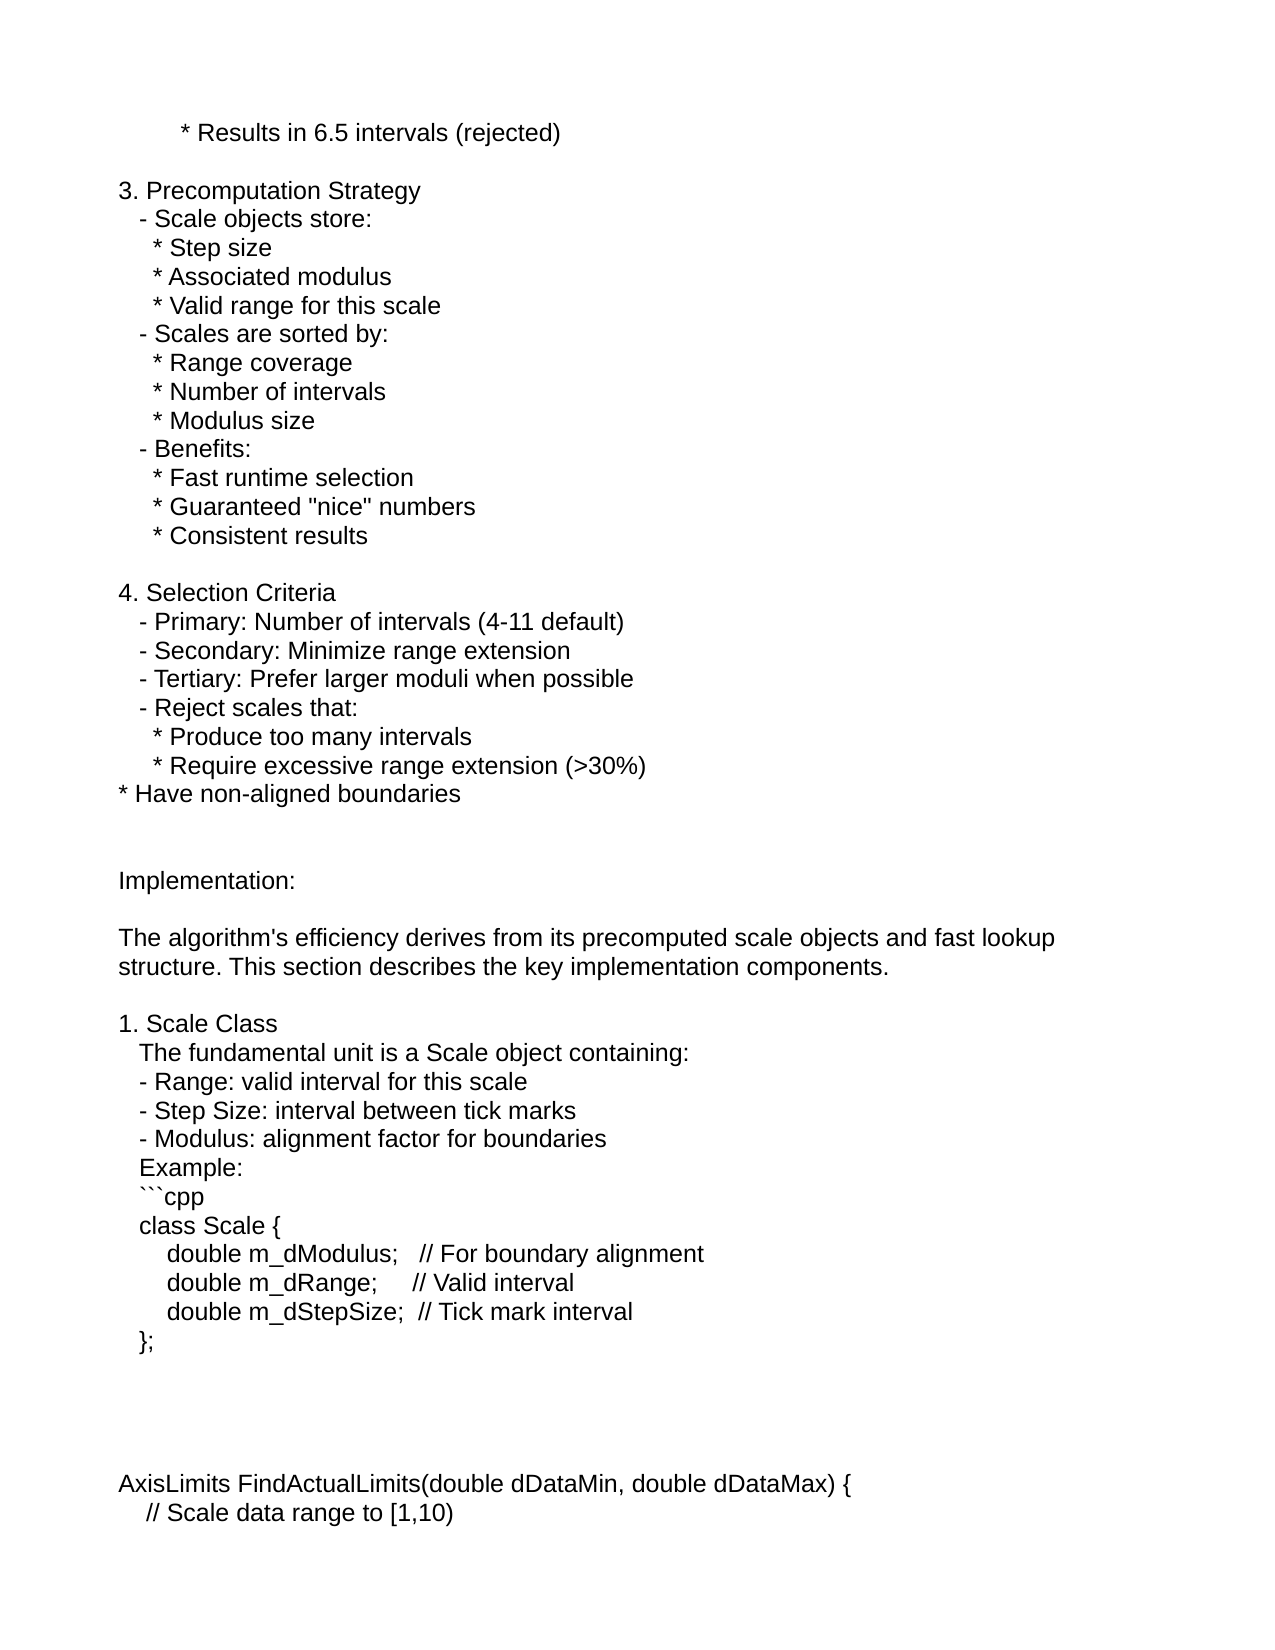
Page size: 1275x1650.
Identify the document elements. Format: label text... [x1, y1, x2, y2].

text - Tertiary: Prefer larger moduli when possible [118, 664, 1157, 693]
text class Scale { [118, 1211, 1157, 1239]
text - Scale objects store: [118, 204, 1157, 233]
text * Associated modulus [118, 262, 1157, 291]
text * Valid range for this scale [118, 291, 1157, 319]
text 4. Selection Criteria [118, 578, 1157, 607]
text }; [118, 1326, 1157, 1354]
text // Scale data range to [1,10) [118, 1498, 1157, 1527]
text 3. Precomputation Strategy [118, 176, 1157, 204]
text * Number of intervals [118, 377, 1157, 406]
text The fundamental unit is a Scale object containing: [118, 1038, 1157, 1067]
text - Modulus: alignment factor for boundaries [118, 1124, 1157, 1153]
text double m_dRange; // Valid interval [118, 1268, 1157, 1297]
text Example: [118, 1153, 1157, 1182]
text - Range: valid interval for this scale [118, 1067, 1157, 1096]
text * Results in 6.5 intervals (rejected) [118, 118, 1157, 147]
text double m_dStepSize; // Tick mark interval [118, 1297, 1157, 1326]
text * Fast runtime selection [118, 463, 1157, 492]
text - Primary: Number of intervals (4-11 default) [118, 607, 1157, 636]
text The algorithm's efficiency derives from its precomputed scale objects and fast lookup structure. This section describes the key implementation components. [118, 923, 1157, 981]
text * Require excessive range extension (>30%) [118, 751, 1157, 779]
text * Have non-aligned boundaries [118, 779, 1157, 808]
text AxisLimits FindActualLimits(double dDataMin, double dDataMax) { [118, 1469, 1157, 1498]
text - Step Size: interval between tick marks [118, 1096, 1157, 1124]
text - Scales are sorted by: [118, 319, 1157, 348]
text - Benefits: [118, 434, 1157, 463]
text double m_dModulus; // For boundary alignment [118, 1239, 1157, 1268]
text - Reject scales that: [118, 693, 1157, 722]
text - Secondary: Minimize range extension [118, 636, 1157, 664]
text 1. Scale Class [118, 1009, 1157, 1038]
text Implementation: [118, 866, 1157, 894]
text * Modulus size [118, 406, 1157, 434]
text * Guaranteed "nice" numbers [118, 492, 1157, 521]
text * Step size [118, 233, 1157, 262]
text * Consistent results [118, 521, 1157, 549]
text ```cpp [118, 1182, 1157, 1211]
text * Produce too many intervals [118, 722, 1157, 751]
text * Range coverage [118, 348, 1157, 377]
